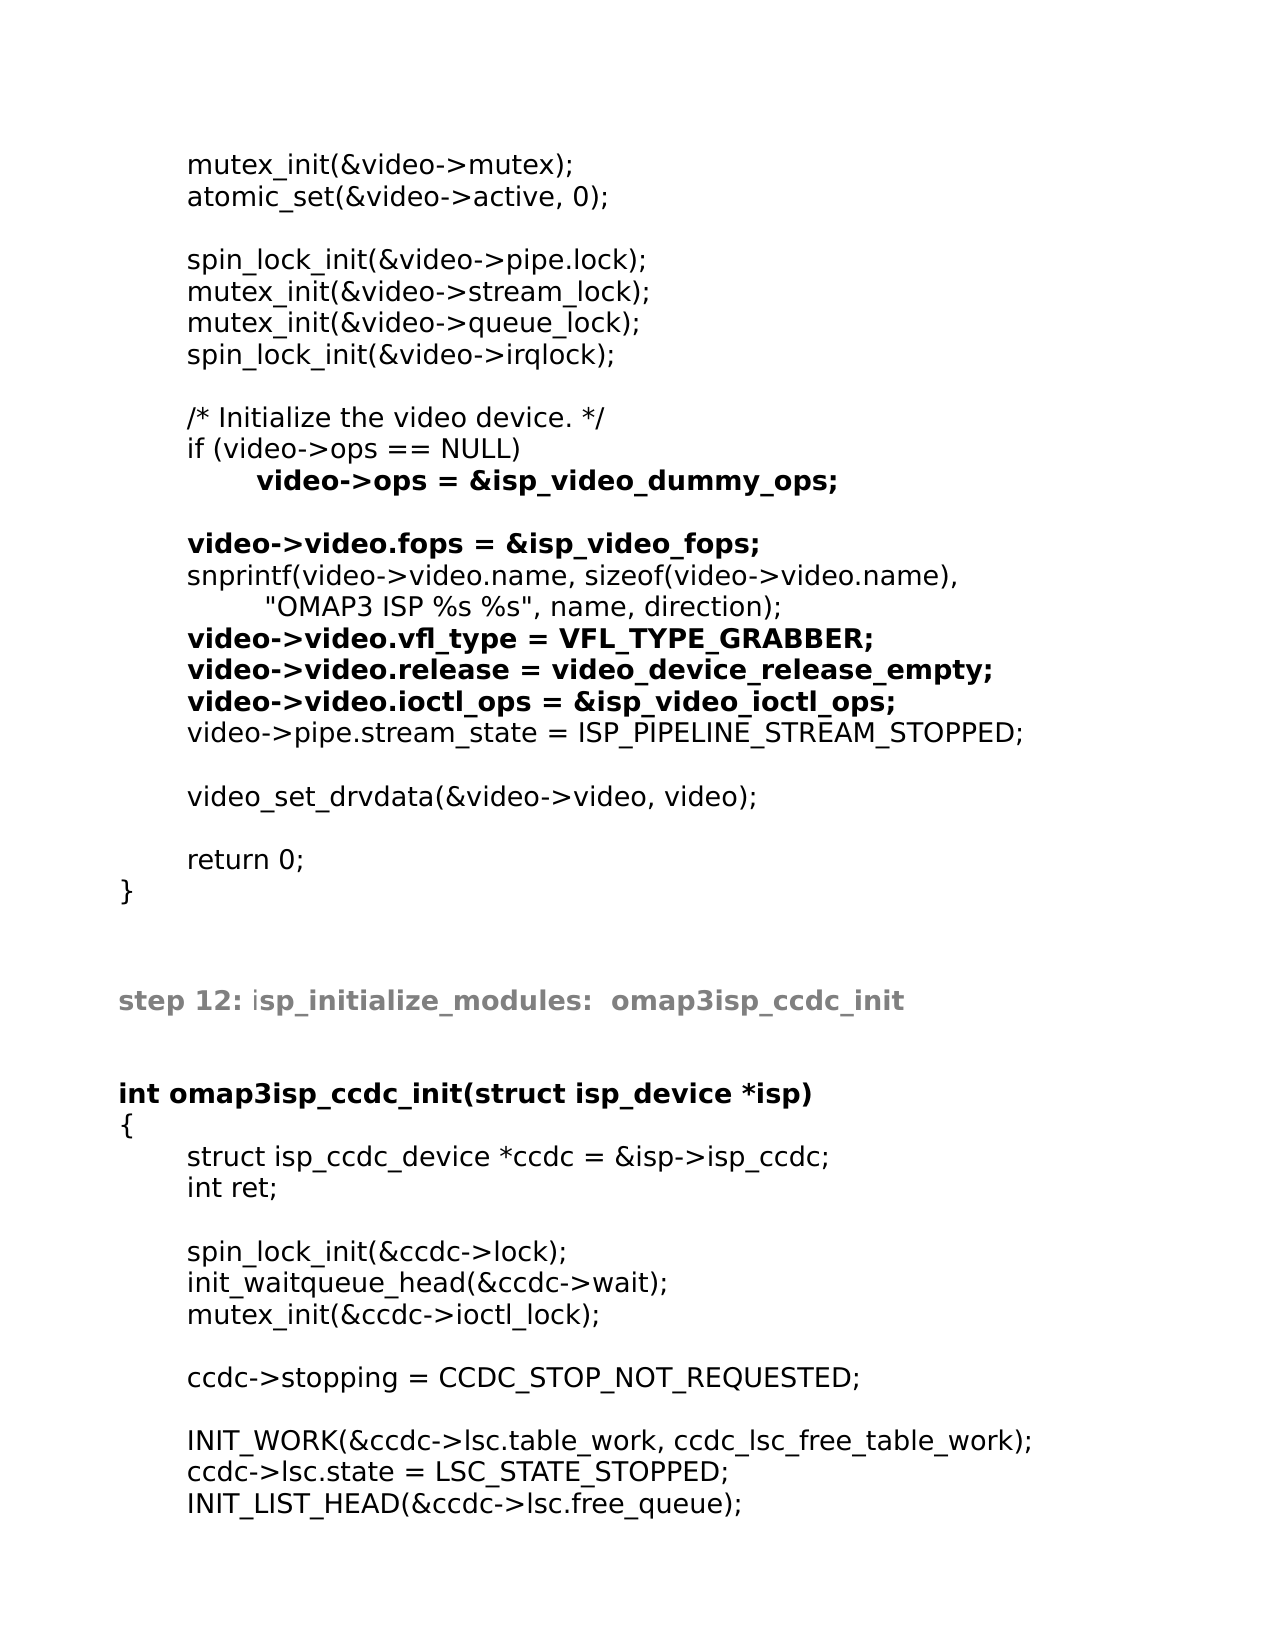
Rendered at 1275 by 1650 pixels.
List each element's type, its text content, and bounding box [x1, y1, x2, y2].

text snprintf(video->video.name, sizeof(video->video.name), [118, 560, 1157, 592]
text INIT_LIST_HEAD(&ccdc->lsc.free_queue); [118, 1488, 1157, 1520]
text spin_lock_init(&video->irqlock); [118, 339, 1157, 371]
subtitle step 12: isp_initialize_modules: omap3isp_ccdc_init [118, 985, 1157, 1016]
text video->video.fops = &isp_video_fops; [118, 528, 1157, 560]
text return 0; [118, 844, 1157, 876]
text /* Initialize the video device. */ [118, 402, 1157, 434]
text atomic_set(&video->active, 0); [118, 181, 1157, 213]
text mutex_init(&video->stream_lock); [118, 276, 1157, 307]
text video->video.vfl_type = VFL_TYPE_GRABBER; [118, 623, 1157, 655]
text } [118, 876, 1157, 907]
text ccdc->lsc.state = LSC_STATE_STOPPED; [118, 1457, 1157, 1488]
text mutex_init(&video->mutex); [118, 150, 1157, 181]
text video->video.ioctl_ops = &isp_video_ioctl_ops; [118, 686, 1157, 718]
text INIT_WORK(&ccdc->lsc.table_work, ccdc_lsc_free_table_work); [118, 1425, 1157, 1457]
text "OMAP3 ISP %s %s", name, direction); [118, 592, 1157, 623]
text spin_lock_init(&ccdc->lock); [118, 1236, 1157, 1267]
text video->pipe.stream_state = ISP_PIPELINE_STREAM_STOPPED; [118, 718, 1157, 749]
text init_waitqueue_head(&ccdc->wait); [118, 1267, 1157, 1299]
text spin_lock_init(&video->pipe.lock); [118, 244, 1157, 276]
text int ret; [118, 1173, 1157, 1204]
text ccdc->stopping = CCDC_STOP_NOT_REQUESTED; [118, 1362, 1157, 1394]
text struct isp_ccdc_device *ccdc = &isp->isp_ccdc; [118, 1141, 1157, 1173]
text int omap3isp_ccdc_init(struct isp_device *isp) [118, 1078, 1157, 1109]
text video->video.release = video_device_release_empty; [118, 655, 1157, 686]
text if (video->ops == NULL) [118, 434, 1157, 465]
text { [118, 1109, 1157, 1141]
text mutex_init(&ccdc->ioctl_lock); [118, 1299, 1157, 1331]
text mutex_init(&video->queue_lock); [118, 307, 1157, 339]
text video_set_drvdata(&video->video, video); [118, 781, 1157, 812]
text video->ops = &isp_video_dummy_ops; [118, 465, 1157, 497]
